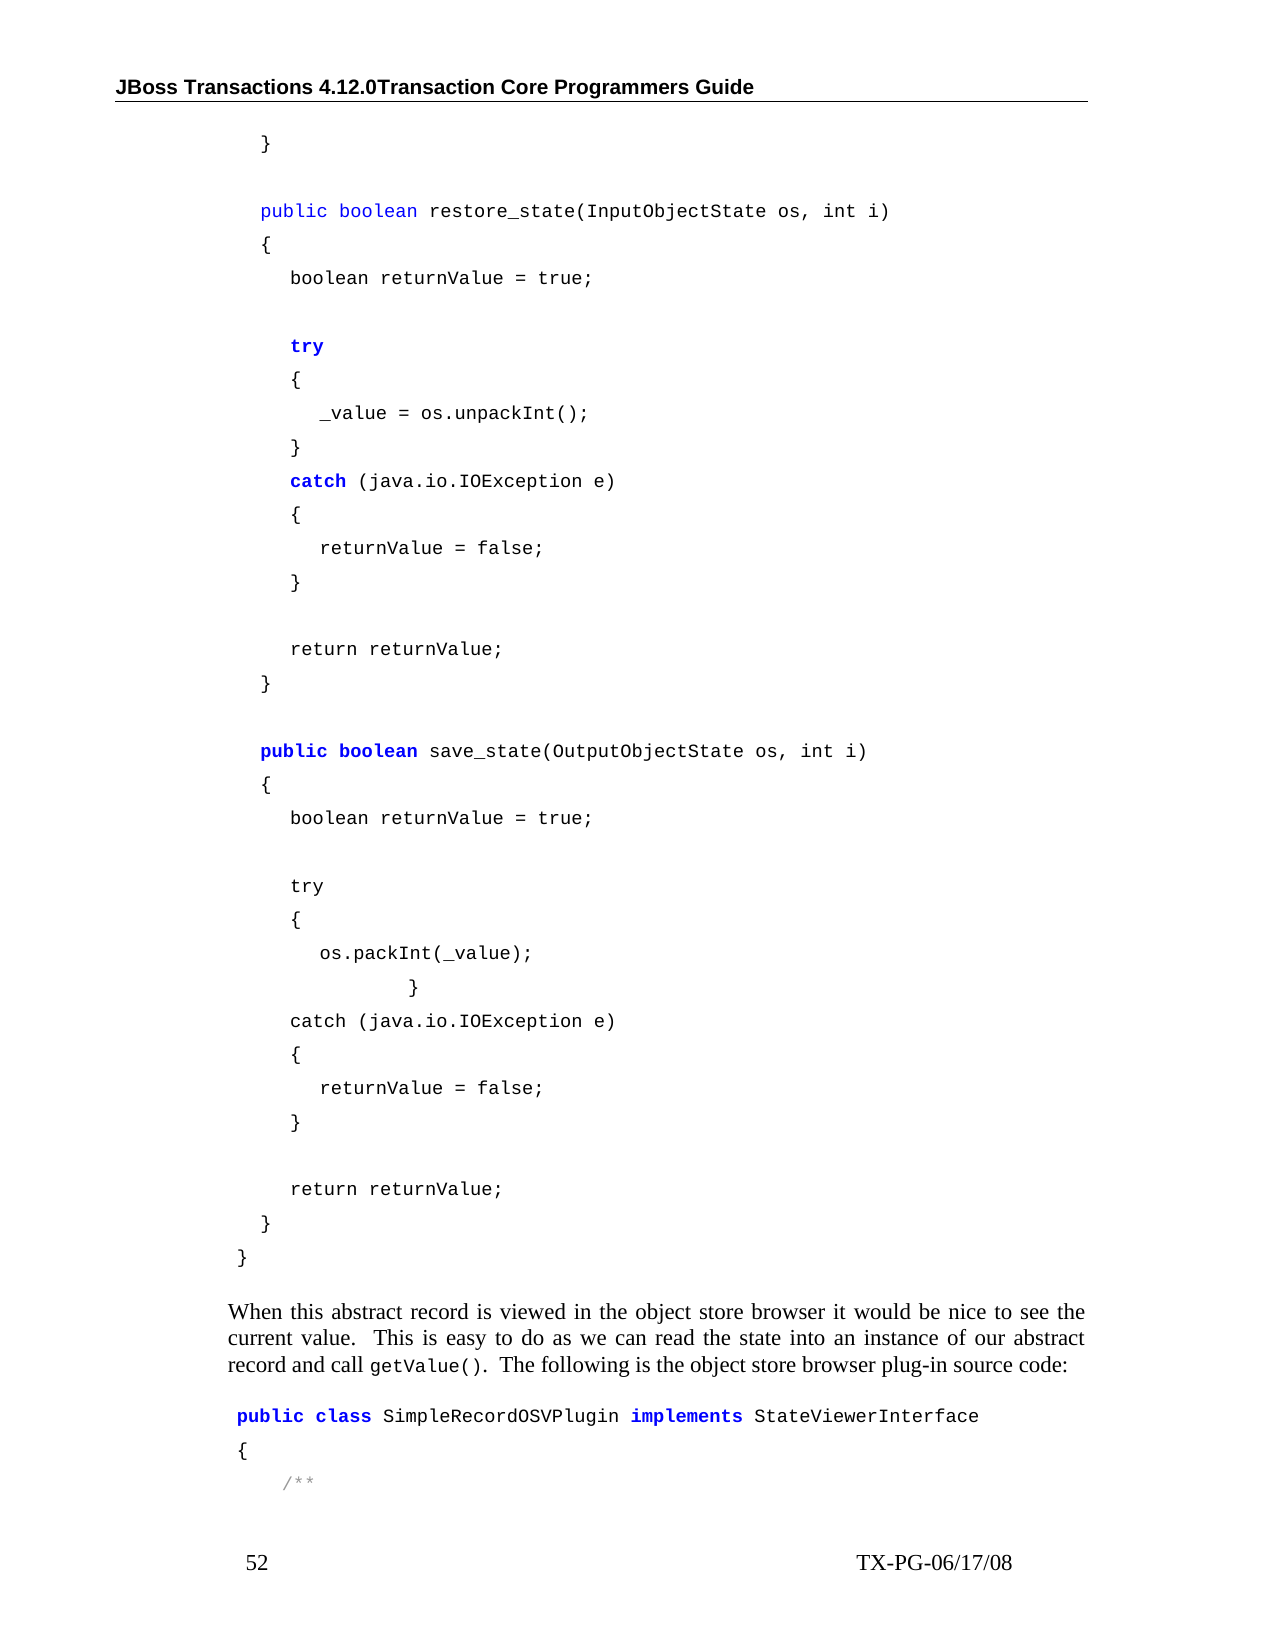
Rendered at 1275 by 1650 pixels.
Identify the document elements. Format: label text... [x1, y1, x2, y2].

text { [237, 1441, 1088, 1462]
text } [237, 134, 1088, 155]
text returnValue = false; [237, 539, 1088, 560]
text { [237, 505, 1088, 526]
text } [237, 1113, 1088, 1134]
text } [237, 674, 1088, 695]
text try [237, 336, 1088, 358]
text os.packInt(_value); [237, 944, 1088, 965]
text catch (java.io.IOException e) [237, 471, 1088, 493]
text } [237, 1248, 1088, 1269]
text { [237, 775, 1088, 796]
text boolean returnValue = true; [237, 809, 1088, 830]
text _value = os.unpackInt(); [237, 404, 1088, 425]
text public boolean save_state(OutputObjectState os, int i) [237, 741, 1088, 763]
text } [237, 573, 1088, 594]
text { [237, 235, 1088, 256]
text When this abstract record is viewed in the object store browser it would be nice to see the current value. This is easy to do as we can read the state into an instance of our abstract record and call getValue(). The following is the object store browser plug-in source code: [228, 1298, 1088, 1378]
text return returnValue; [237, 640, 1088, 661]
text public class SimpleRecordOSVPlugin implements StateViewerInterface [237, 1407, 1088, 1428]
text try [237, 876, 1088, 898]
text return returnValue; [237, 1180, 1088, 1201]
text { [237, 370, 1088, 391]
text /** [237, 1474, 1088, 1496]
text } [237, 438, 1088, 459]
text catch (java.io.IOException e) [237, 1011, 1088, 1033]
text { [237, 910, 1088, 931]
text } [237, 1214, 1088, 1235]
text returnValue = false; [237, 1079, 1088, 1100]
text } [237, 978, 1088, 999]
text public boolean restore_state(InputObjectState os, int i) [237, 201, 1088, 223]
text { [237, 1045, 1088, 1066]
text boolean returnValue = true; [237, 269, 1088, 290]
